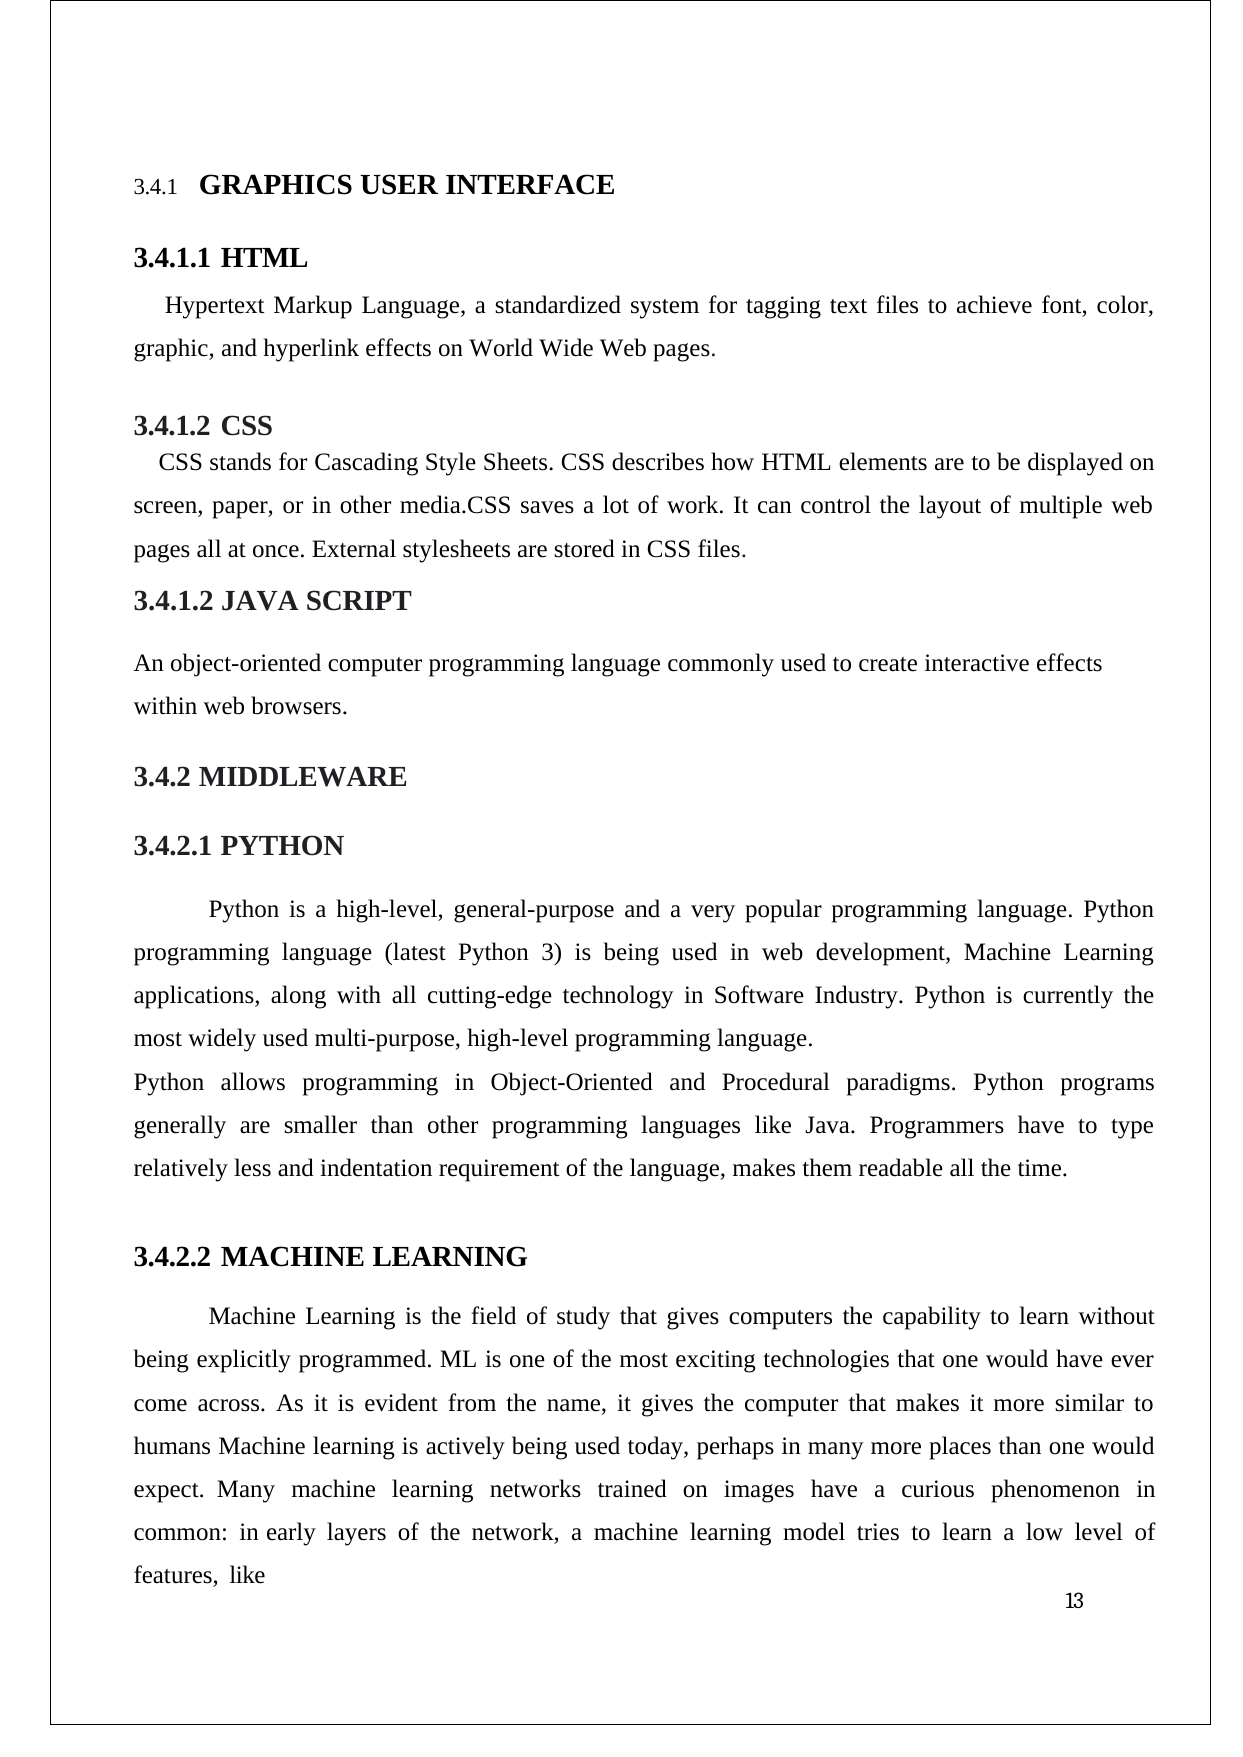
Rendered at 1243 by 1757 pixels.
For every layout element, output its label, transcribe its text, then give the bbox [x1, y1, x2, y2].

text An object-oriented computer programming language commonly used to create interactive effects within web browsers. [133, 648, 1139, 720]
subtitle MACHINE LEARNING [133, 1239, 1178, 1273]
text 3.4.1.2 JAVA SCRIPT [133, 583, 1178, 617]
text CSS stands for Cascading Style Sheets. CSS describes how HTML elements are to be displayed on screen, paper, or in other media.CSS saves a lot of work. It can control the layout of multiple web pages all at once. External stylesheets are stored in CSS files. [133, 447, 1155, 562]
list PYTHON [133, 828, 1178, 862]
list CSS [133, 408, 1178, 441]
list HTML [133, 240, 1178, 273]
text Hypertext Markup Language, a standardized system for tagging text files to achieve font, color, graphic, and hyperlink effects on World Wide Web pages. [133, 290, 1155, 362]
text Python is a high-level, general-purpose and a very popular programming language. Python programming language (latest Python 3) is being used in web development, Machine Learning applications, along with all cutting-edge technology in Software Industry. Python is currently the most widely used multi-purpose, high-level programming language. [133, 894, 1155, 1052]
list MIDDLEWARE [133, 759, 1178, 793]
text Machine Learning is the field of study that gives computers the capability to learn without being explicitly programmed. ML is one of the most exciting technologies that one would have ever come across. As it is evident from the name, it gives the computer that makes it more similar to humans Machine learning is actively being used today, perhaps in many more places than one would expect. Many machine learning networks trained on images have a curious phenomenon in common: in early layers of the network, a machine learning model tries to learn a low level of features, like [133, 1301, 1156, 1589]
list GRAPHICS USER INTERFACE [133, 167, 1178, 200]
text Python allows programming in Object-Oriented and Procedural paradigms. Python programs generally are smaller than other programming languages like Java. Programmers have to type relatively less and indentation requirement of the language, makes them readable all the time. [133, 1067, 1156, 1182]
